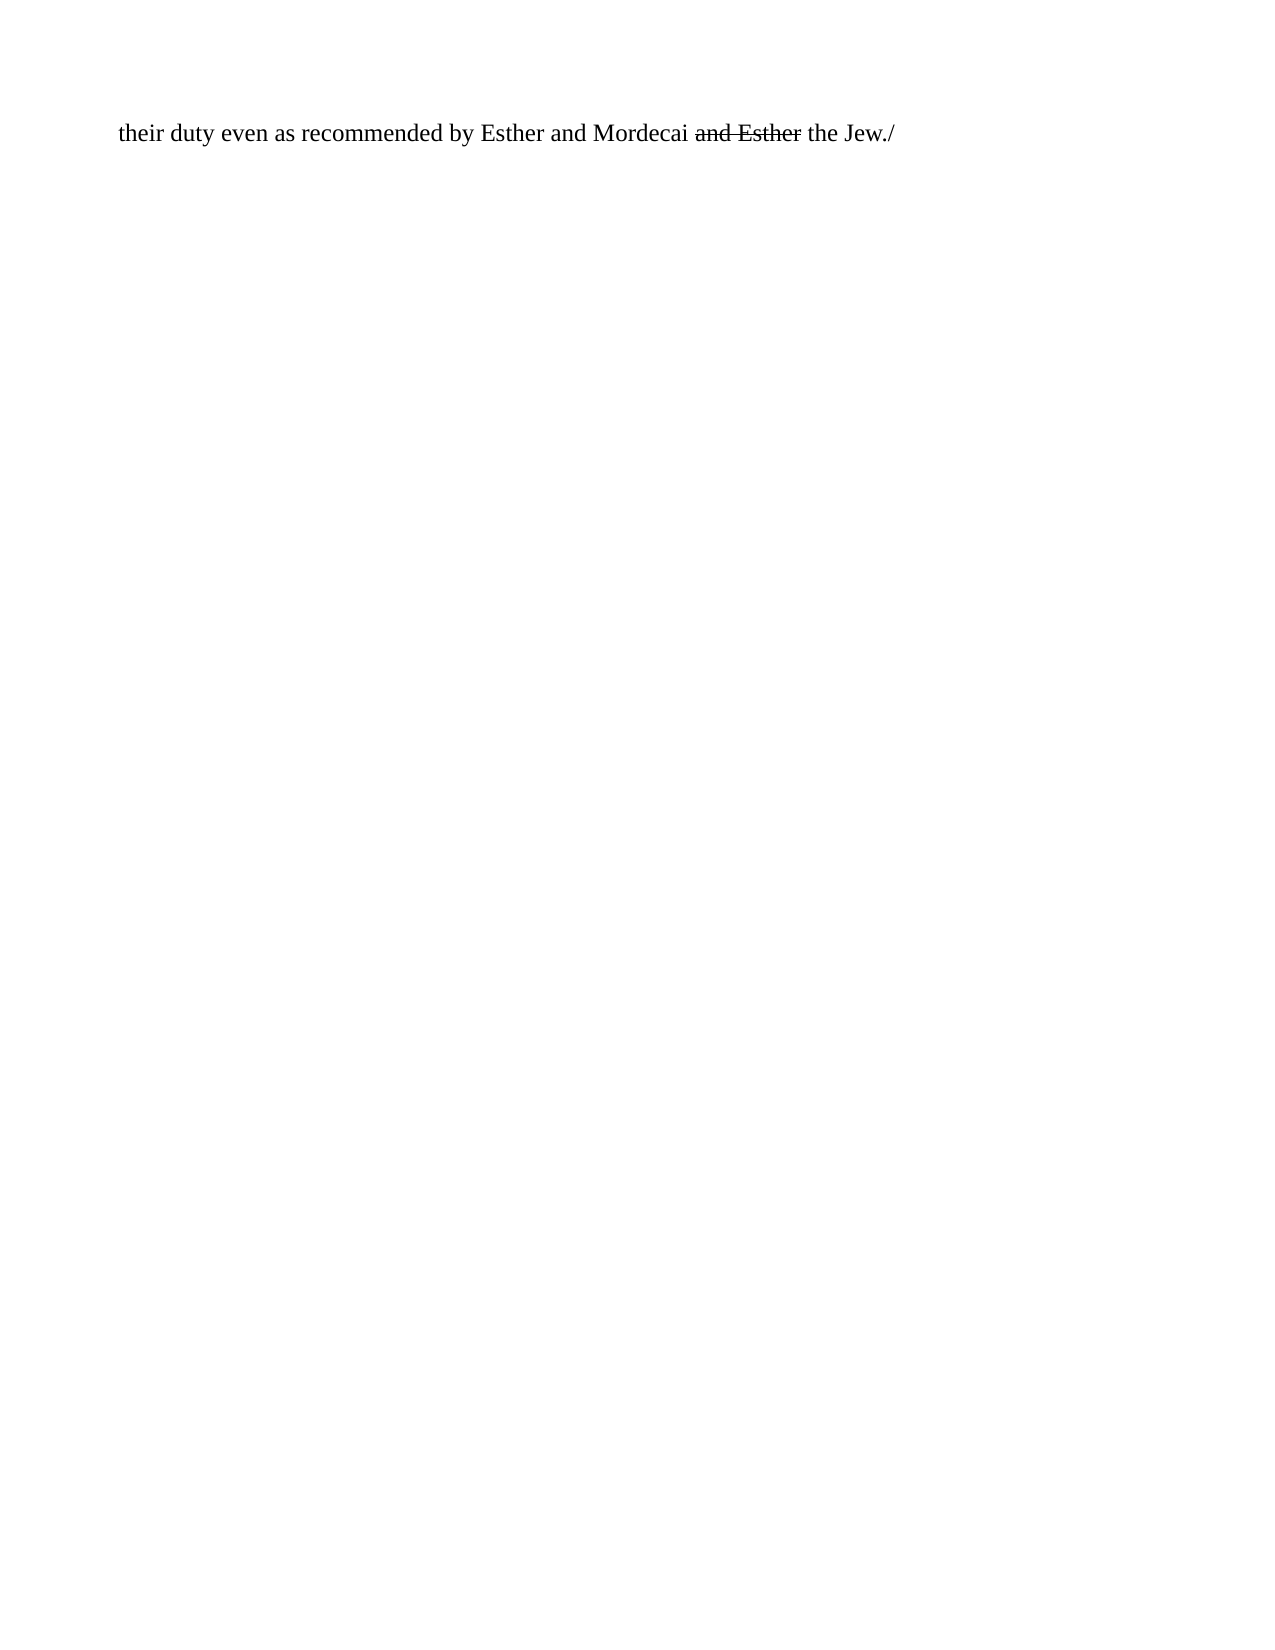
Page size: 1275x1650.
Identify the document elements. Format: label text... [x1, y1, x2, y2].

text their duty even as recommended by Esther and Mordecai and Esther the Jew./ [118, 118, 1157, 147]
